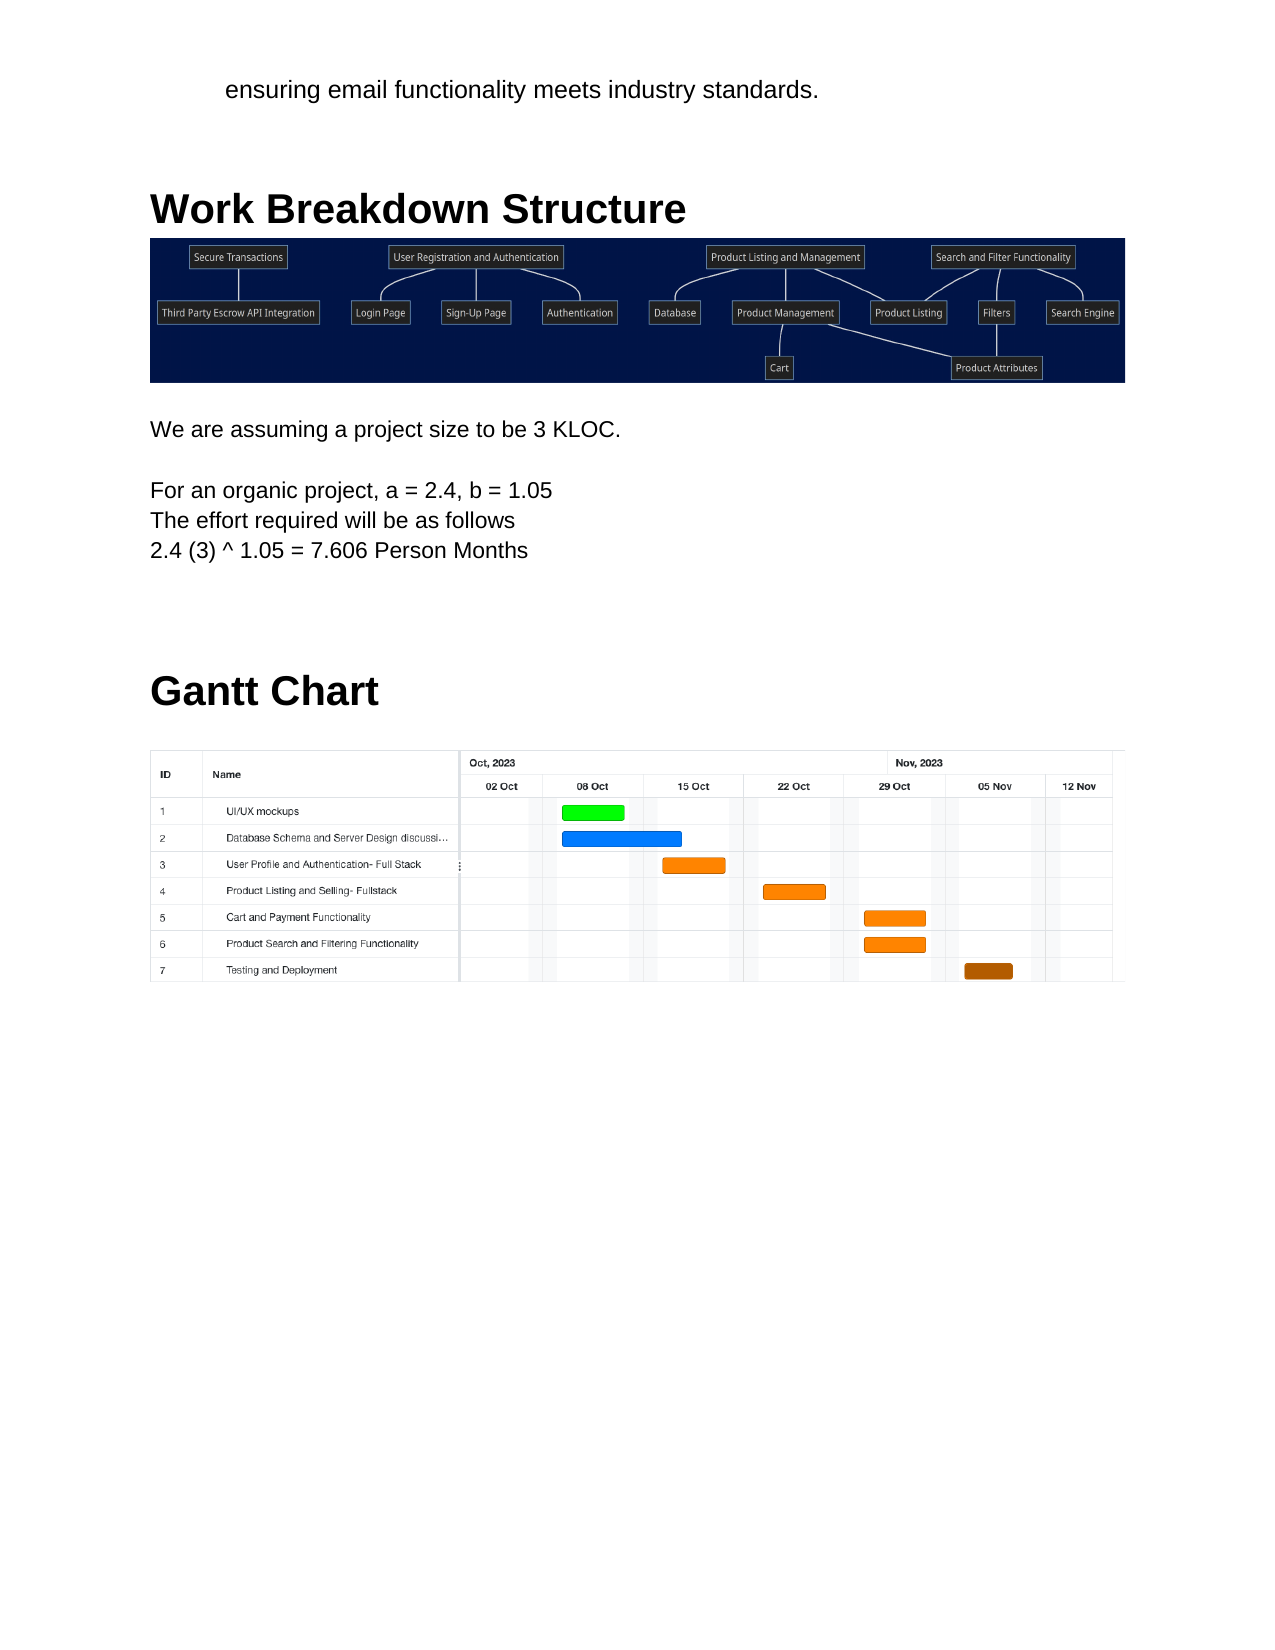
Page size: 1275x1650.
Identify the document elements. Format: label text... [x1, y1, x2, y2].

text The effort required will be as follows [150, 507, 1125, 533]
picture [150, 750, 1125, 982]
list ensuring email functionality meets industry standards. [187, 75, 1125, 104]
text We are assuming a project size to be 3 KLOC. [150, 416, 1125, 443]
subtitle Gantt Chart [150, 666, 1125, 714]
picture [150, 238, 1125, 383]
text 2.4 (3) ^ 1.05 = 7.606 Person Months [150, 537, 1125, 563]
text For an organic project, a = 2.4, b = 1.05 [150, 477, 1125, 503]
subtitle Work Breakdown Structure [150, 184, 1125, 232]
